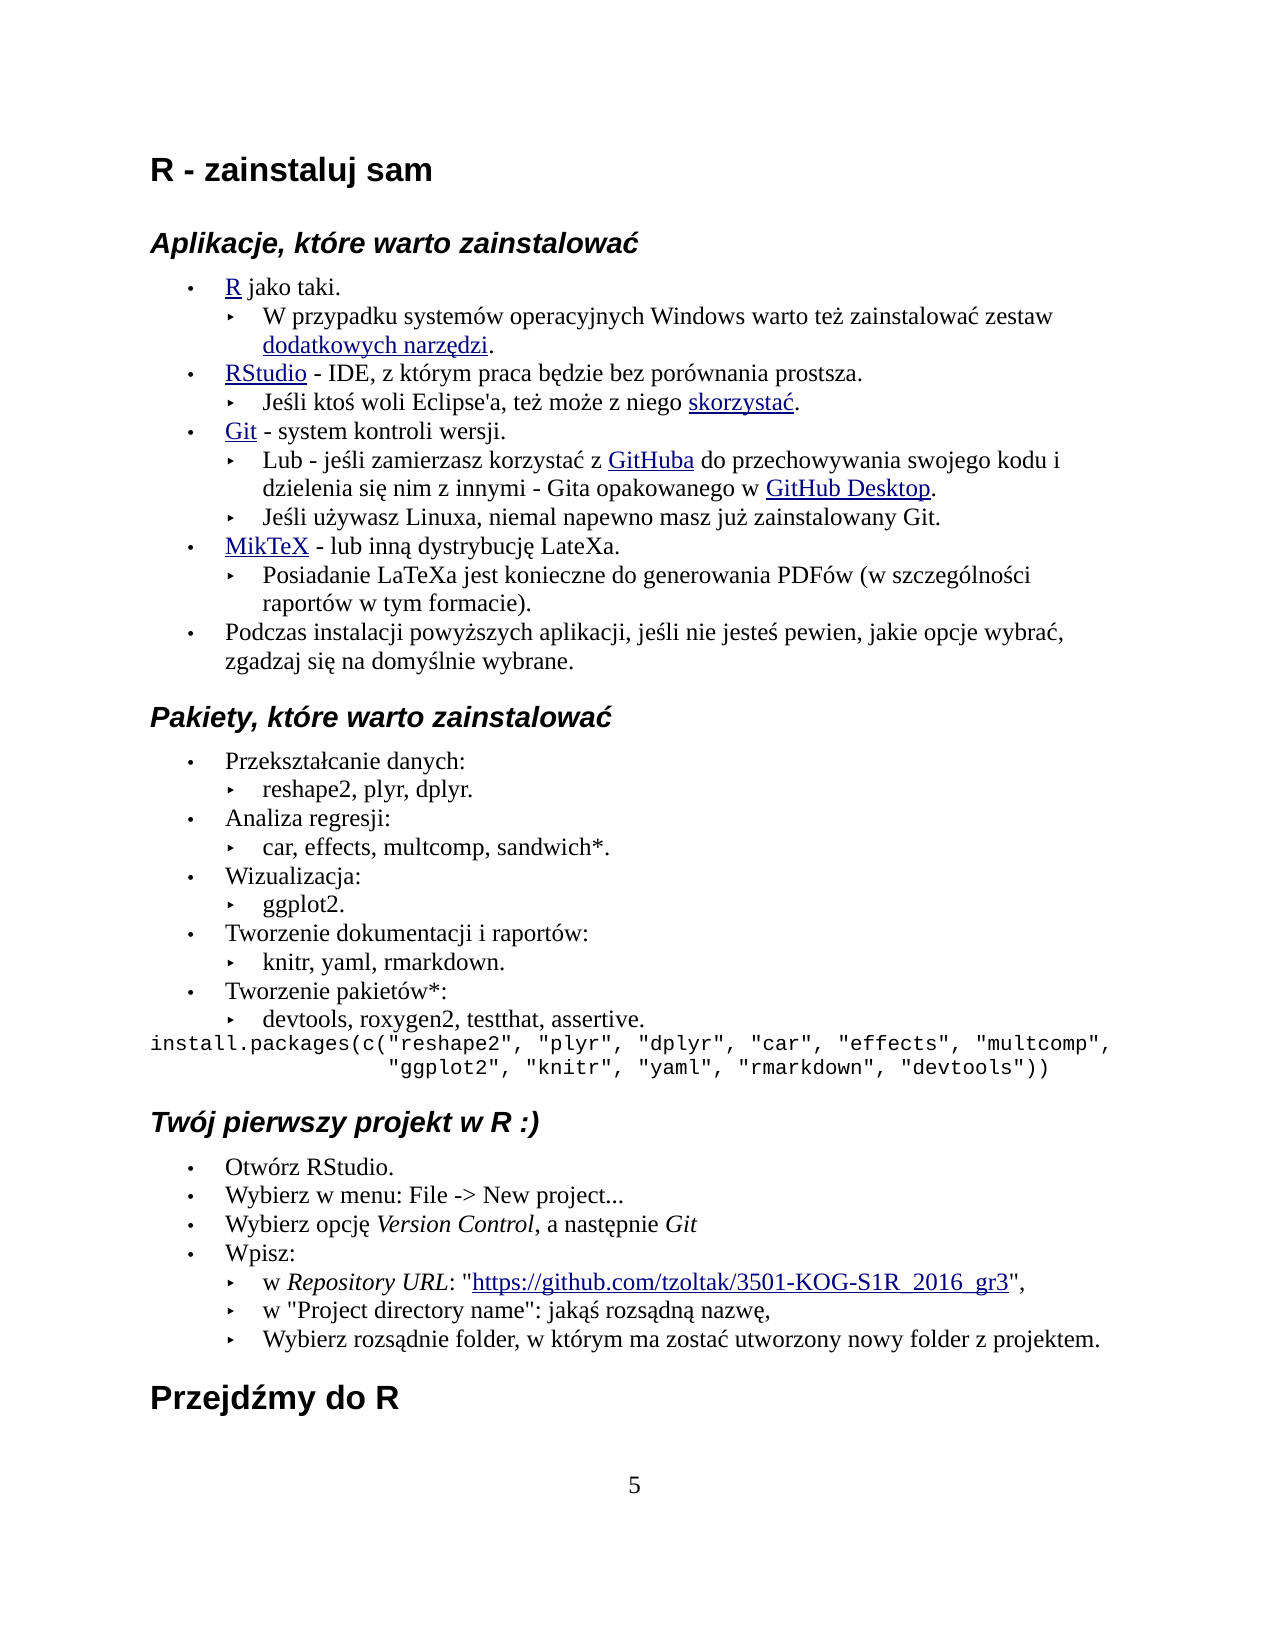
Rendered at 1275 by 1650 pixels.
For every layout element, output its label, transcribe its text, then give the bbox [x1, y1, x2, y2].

list Tworzenie pakietów*: [187, 976, 1125, 1004]
subtitle Przejdźmy do R [150, 1378, 1125, 1416]
subtitle Pakiety, które warto zainstalować [150, 700, 1125, 733]
list w "Project directory name": jakąś rozsądną nazwę, [225, 1295, 1125, 1324]
text "ggplot2", "knitr", "yaml", "rmarkdown", "devtools")) [150, 1057, 1125, 1081]
list Przekształcanie danych: [187, 746, 1125, 774]
list devtools, roxygen2, testthat, assertive. [225, 1004, 1125, 1033]
list Otwórz RStudio. [187, 1152, 1125, 1180]
list Wpisz: [187, 1238, 1125, 1267]
list Analiza regresji: [187, 803, 1125, 832]
list Wybierz rozsądnie folder, w którym ma zostać utworzony nowy folder z projektem. [225, 1324, 1125, 1353]
list Lub - jeśli zamierzasz korzystać z GitHuba do przechowywania swojego kodu i dzielenia się nim z innymi - Gita opakowanego w GitHub Desktop. [225, 445, 1125, 502]
list Jeśli ktoś woli Eclipse'a, też może z niego skorzystać. [225, 387, 1125, 416]
list Wybierz w menu: File -> New project... [187, 1180, 1125, 1209]
list car, effects, multcomp, sandwich*. [225, 832, 1125, 861]
list W przypadku systemów operacyjnych Windows warto też zainstalować zestaw dodatkowych narzędzi. [225, 301, 1125, 358]
subtitle Aplikacje, które warto zainstalować [150, 226, 1125, 260]
list RStudio - IDE, z którym praca będzie bez porównania prostsza. [187, 358, 1125, 387]
list R jako taki. [187, 272, 1125, 301]
text install.packages(c("reshape2", "plyr", "dplyr", "car", "effects", "multcomp", [150, 1033, 1125, 1057]
subtitle R - zainstaluj sam [150, 150, 1125, 189]
list MikTeX - lub inną dystrybucję LateXa. [187, 531, 1125, 560]
list Tworzenie dokumentacji i raportów: [187, 918, 1125, 947]
list Jeśli używasz Linuxa, niemal napewno masz już zainstalowany Git. [225, 502, 1125, 531]
list Posiadanie LaTeXa jest konieczne do generowania PDFów (w szczególności raportów w tym formacie). [225, 560, 1125, 617]
subtitle Twój pierwszy projekt w R :) [150, 1106, 1125, 1139]
list w Repository URL: "https://github.com/tzoltak/3501-KOG-S1R_2016_gr3", [225, 1267, 1125, 1295]
list knitr, yaml, rmarkdown. [225, 947, 1125, 976]
list Wybierz opcję Version Control, a następnie Git [187, 1209, 1125, 1238]
list ggplot2. [225, 889, 1125, 918]
list Wizualizacja: [187, 861, 1125, 889]
list reshape2, plyr, dplyr. [225, 774, 1125, 803]
list Podczas instalacji powyższych aplikacji, jeśli nie jesteś pewien, jakie opcje wybrać, zgadzaj się na domyślnie wybrane. [187, 617, 1125, 675]
list Git - system kontroli wersji. [187, 416, 1125, 445]
